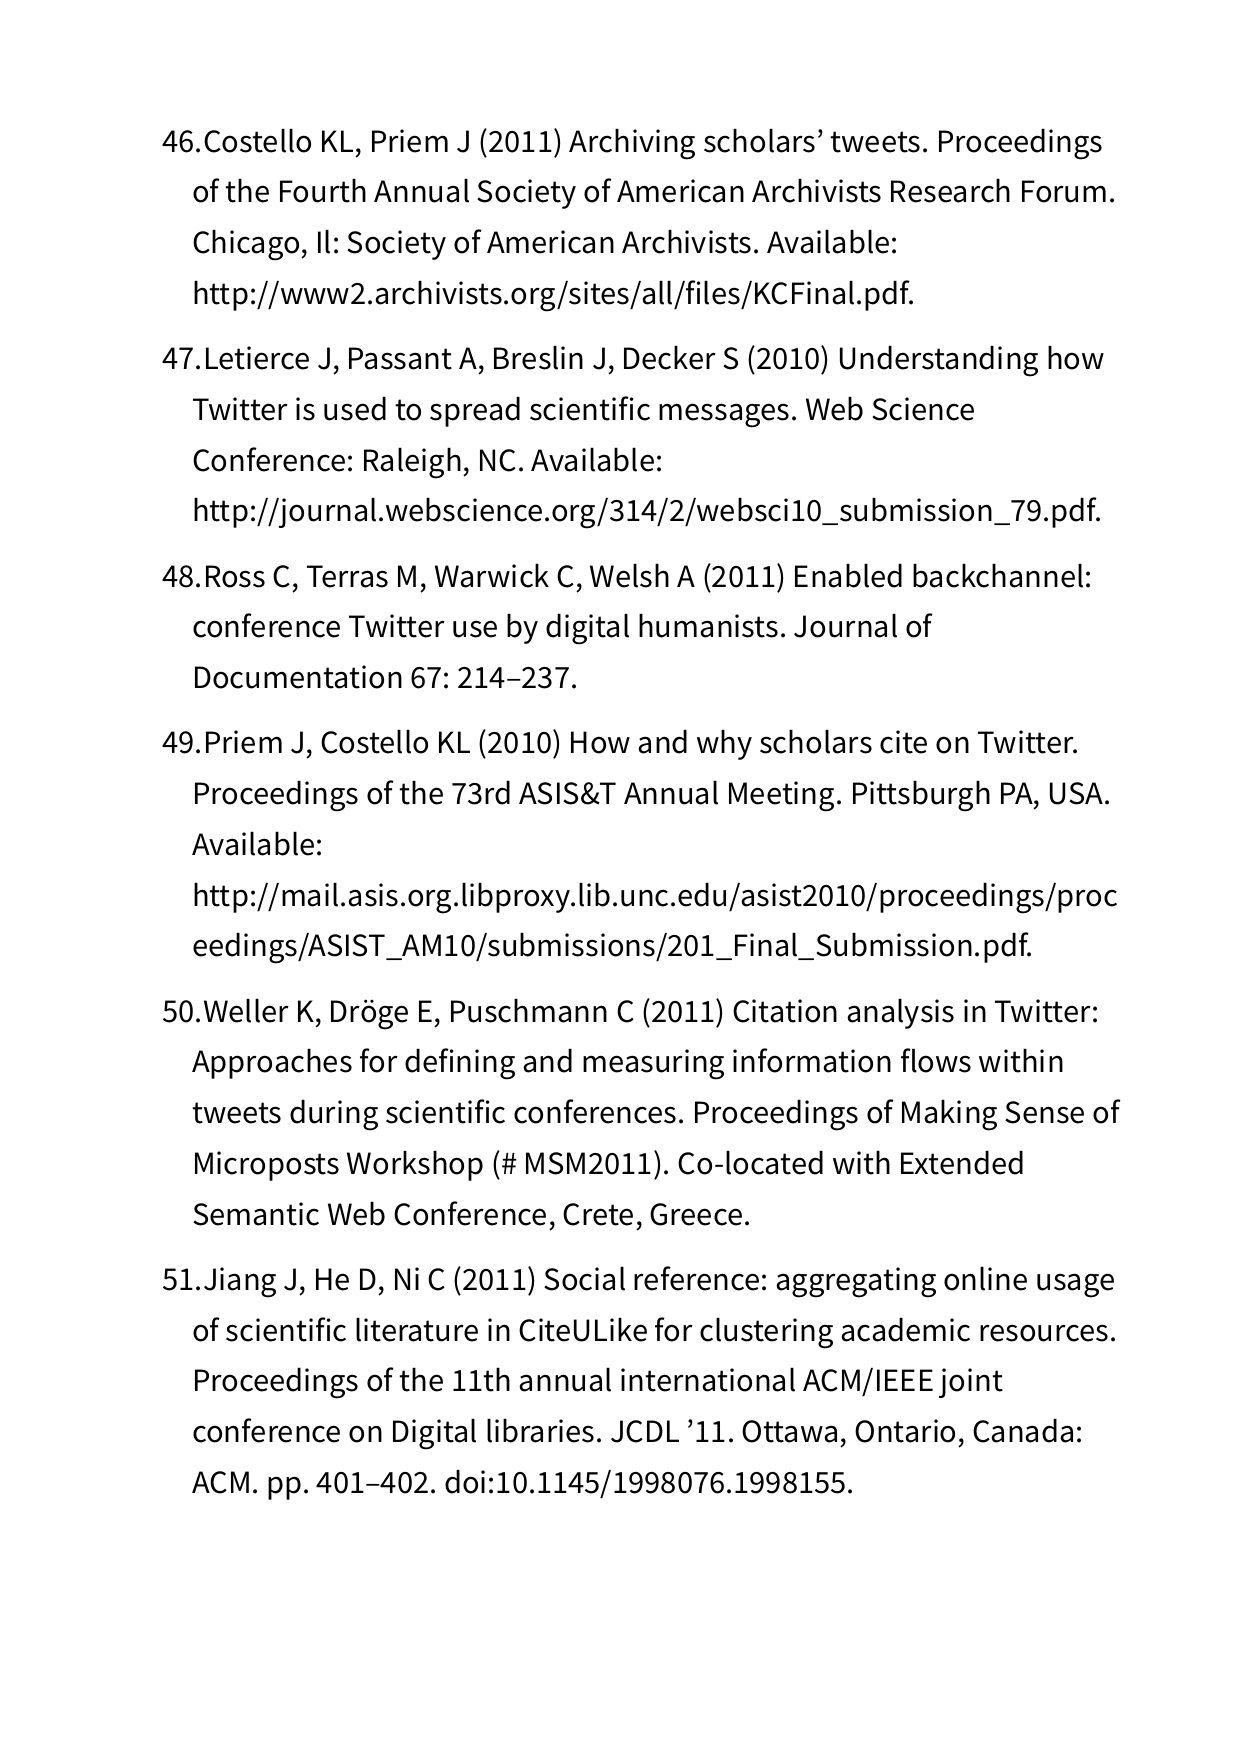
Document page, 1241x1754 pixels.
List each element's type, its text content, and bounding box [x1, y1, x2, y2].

list Weller K, Dröge E, Puschmann C (2011) Citation analysis in Twitter: Approaches for defining and measuring information flows within tweets during scientific conferences. Proceedings of Making Sense of Microposts Workshop (# MSM2011). Co-located with Extended Semantic Web Conference, Crete, Greece. [162, 988, 1122, 1233]
list Jiang J, He D, Ni C (2011) Social reference: aggregating online usage of scientific literature in CiteULike for clustering academic resources. Proceedings of the 11th annual international ACM/IEEE joint conference on Digital libraries. JCDL ’11. Ottawa, Ontario, Canada: ACM. pp. 401–402. doi:10.1145/1998076.1998155. [162, 1256, 1122, 1502]
list Priem J, Costello KL (2010) How and why scholars cite on Twitter. Proceedings of the 73rd ASIS&T Annual Meeting. Pittsburgh PA, USA. Available: http://mail.asis.org.libproxy.lib.unc.edu/asist2010/proceedings/proceedings/ASIST_AM10/submissions/201_Final_Submission.pdf. [162, 720, 1122, 965]
list Ross C, Terras M, Warwick C, Welsh A (2011) Enabled backchannel: conference Twitter use by digital humanists. Journal of Documentation 67: 214–237. [162, 553, 1122, 697]
list Costello KL, Priem J (2011) Archiving scholars’ tweets. Proceedings of the Fourth Annual Society of American Archivists Research Forum. Chicago, Il: Society of American Archivists. Available: http://www2.archivists.org/sites/all/files/KCFinal.pdf. [162, 118, 1122, 313]
list Letierce J, Passant A, Breslin J, Decker S (2010) Understanding how Twitter is used to spread scientific messages. Web Science Conference: Raleigh, NC. Available: http://journal.webscience.org/314/2/websci10_submission_79.pdf. [162, 336, 1122, 530]
